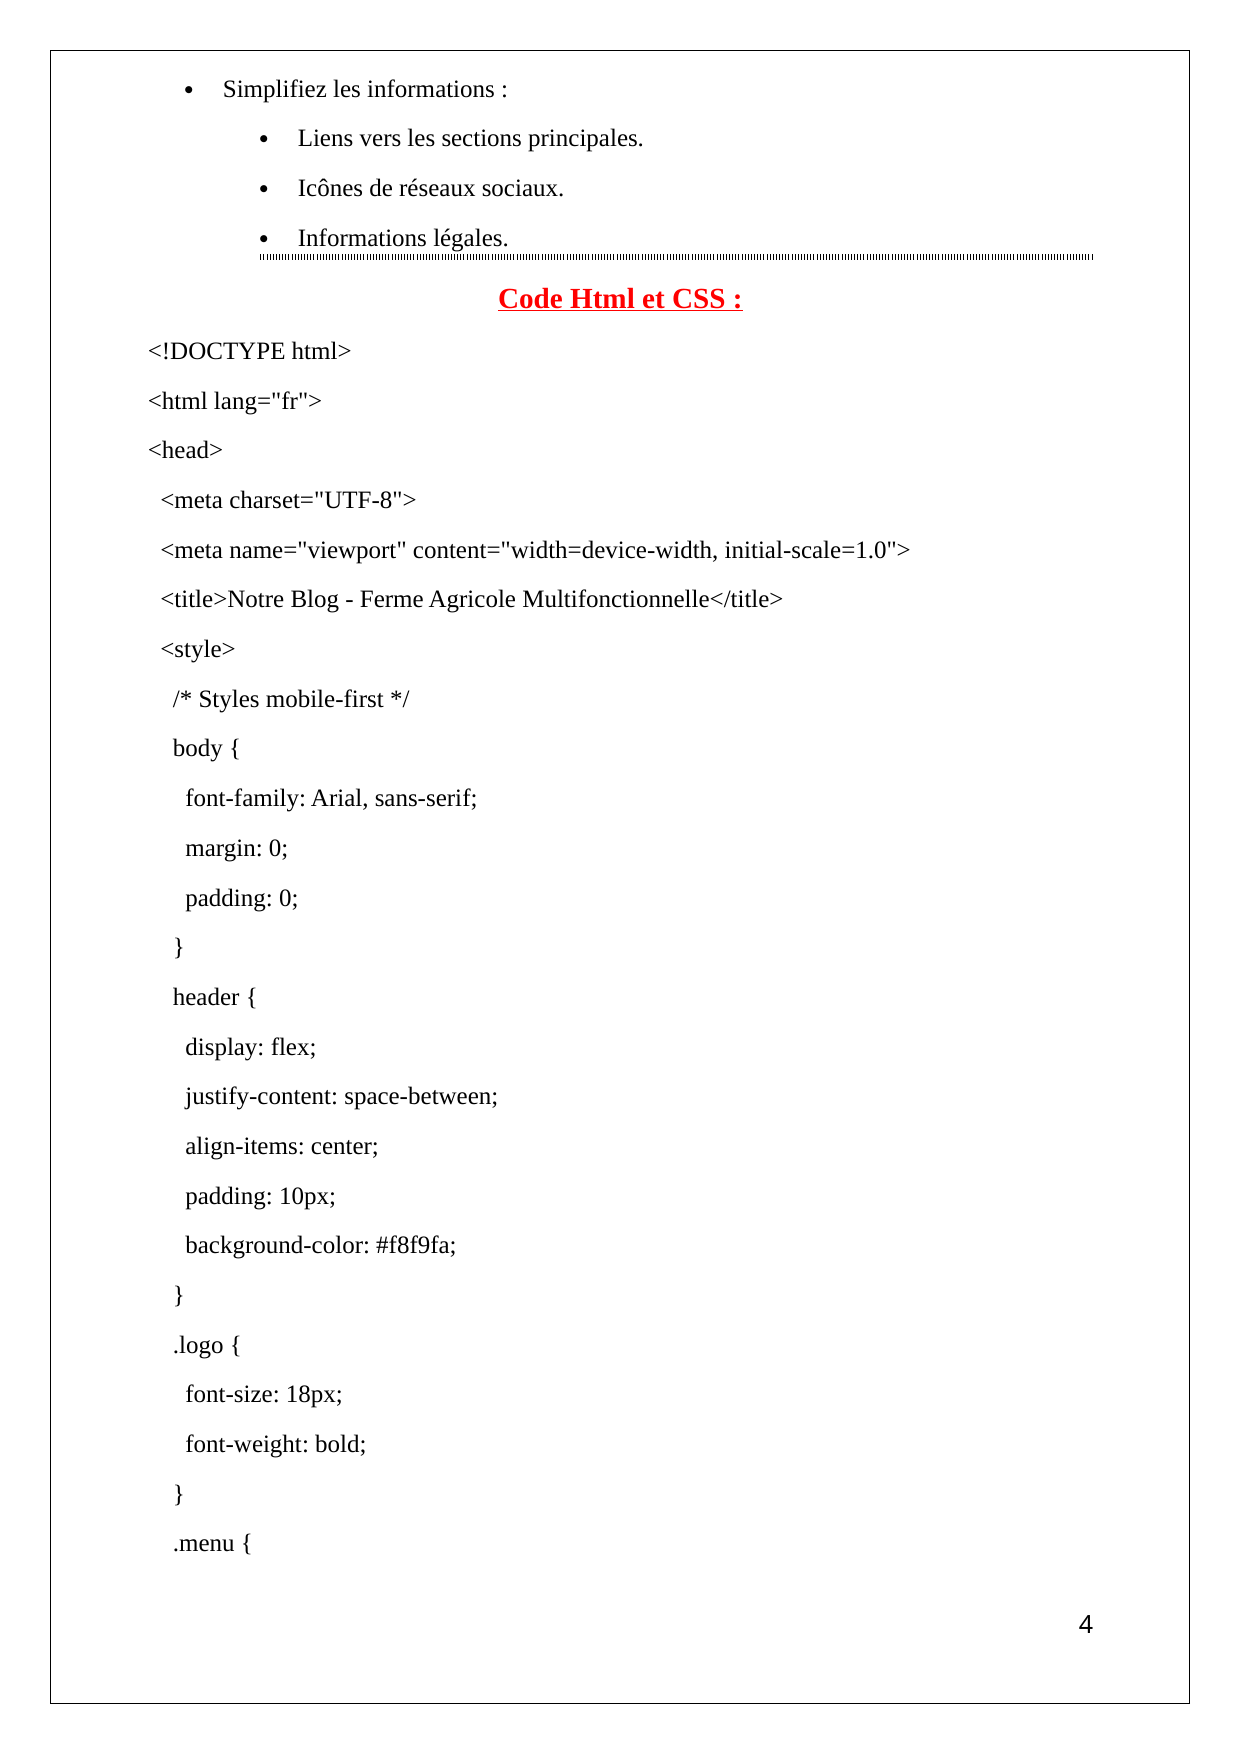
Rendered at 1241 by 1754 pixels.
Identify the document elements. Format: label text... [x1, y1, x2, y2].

text justify-content: space-between; [148, 1081, 1093, 1110]
text font-size: 18px; [148, 1379, 1093, 1408]
text <title>Notre Blog - Ferme Agricole Multifonctionnelle</title> [148, 584, 1093, 613]
text .logo { [148, 1330, 1093, 1358]
text header { [148, 982, 1093, 1011]
text Code Html et CSS : [148, 281, 1093, 314]
text background-color: #f8f9fa; [148, 1230, 1093, 1259]
text font-family: Arial, sans-serif; [148, 783, 1093, 812]
text padding: 10px; [148, 1181, 1093, 1209]
text .menu { [148, 1528, 1093, 1557]
text <!DOCTYPE html> [148, 336, 1093, 365]
text padding: 0; [148, 883, 1093, 911]
text } [148, 1280, 1093, 1309]
list Liens vers les sections principales. [260, 123, 1093, 152]
text body { [148, 733, 1093, 762]
text /* Styles mobile-first */ [148, 684, 1093, 713]
text <style> [148, 634, 1093, 663]
text font-weight: bold; [148, 1429, 1093, 1458]
list Icônes de réseaux sociaux. [260, 173, 1093, 202]
text <meta charset="UTF-8"> [148, 485, 1093, 514]
text } [148, 1479, 1093, 1508]
text <html lang="fr"> [148, 386, 1093, 414]
text <head> [148, 435, 1093, 464]
text display: flex; [148, 1032, 1093, 1060]
text <meta name="viewport" content="width=device-width, initial-scale=1.0"> [148, 535, 1093, 563]
text } [148, 932, 1093, 961]
text align-items: center; [148, 1131, 1093, 1160]
list Simplifiez les informations : [185, 74, 1093, 102]
text margin: 0; [148, 833, 1093, 862]
list Informations légales. [260, 223, 1093, 260]
